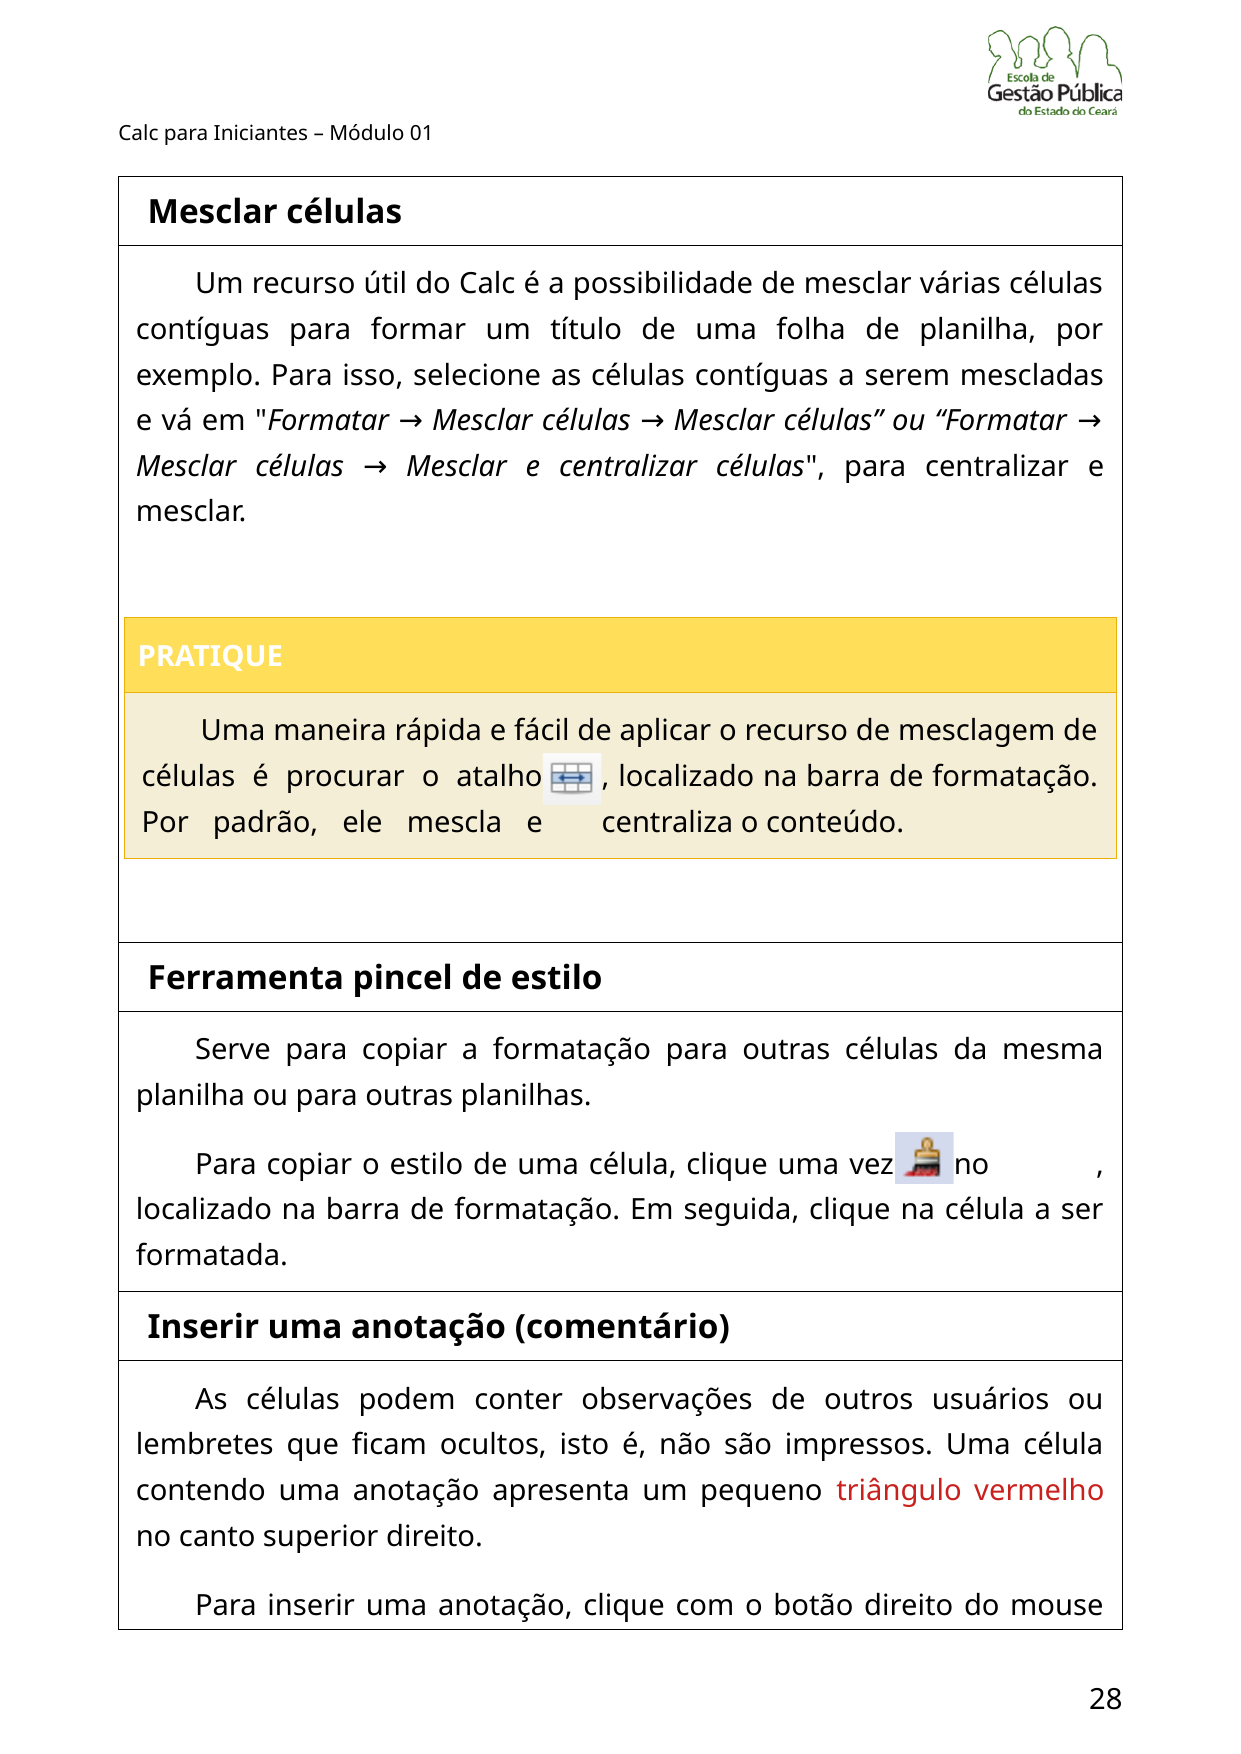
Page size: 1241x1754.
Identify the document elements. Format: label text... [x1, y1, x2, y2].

picture [895, 1132, 954, 1184]
table_cell Um recurso útil do Calc é a possibilidade de mesclar várias células contíguas para formar um título de uma folha de planilha, por exemplo. Para isso, selecione as células contíguas a serem mescladas e vá em "Formatar → Mesclar células → Mesclar células” ou “Formatar → Mesclar células → Mesclar e centralizar células", para centralizar e mesclar. [119, 246, 1122, 942]
table_cell Uma maneira rápida e fácil de aplicar o recurso de mesclagem de células é procurar o atalho , localizado na barra de formatação. Por padrão, ele mescla e centraliza o conteúdo. [125, 693, 1116, 858]
table_cell Ferramenta pincel de estilo [119, 943, 1122, 1011]
table_header Mesclar células [119, 177, 1122, 245]
picture [542, 753, 602, 805]
table_header PRATIQUE [125, 618, 1116, 692]
picture [118, 26, 1123, 115]
table_cell Inserir uma anotação (comentário) [119, 1292, 1122, 1360]
table_cell Serve para copiar a formatação para outras células da mesma planilha ou para outras planilhas. Para copiar o estilo de uma célula, clique uma vez no , localizado na barra de formatação. Em seguida, clique na célula a ser formatada. [119, 1012, 1122, 1291]
table_cell As células podem conter observações de outros usuários ou lembretes que ficam ocultos, isto é, não são impressos. Uma célula contendo uma anotação apresenta um pequeno triângulo vermelho no canto superior direito. Para inserir uma anotação, clique com o botão direito do mouse [119, 1361, 1122, 1629]
